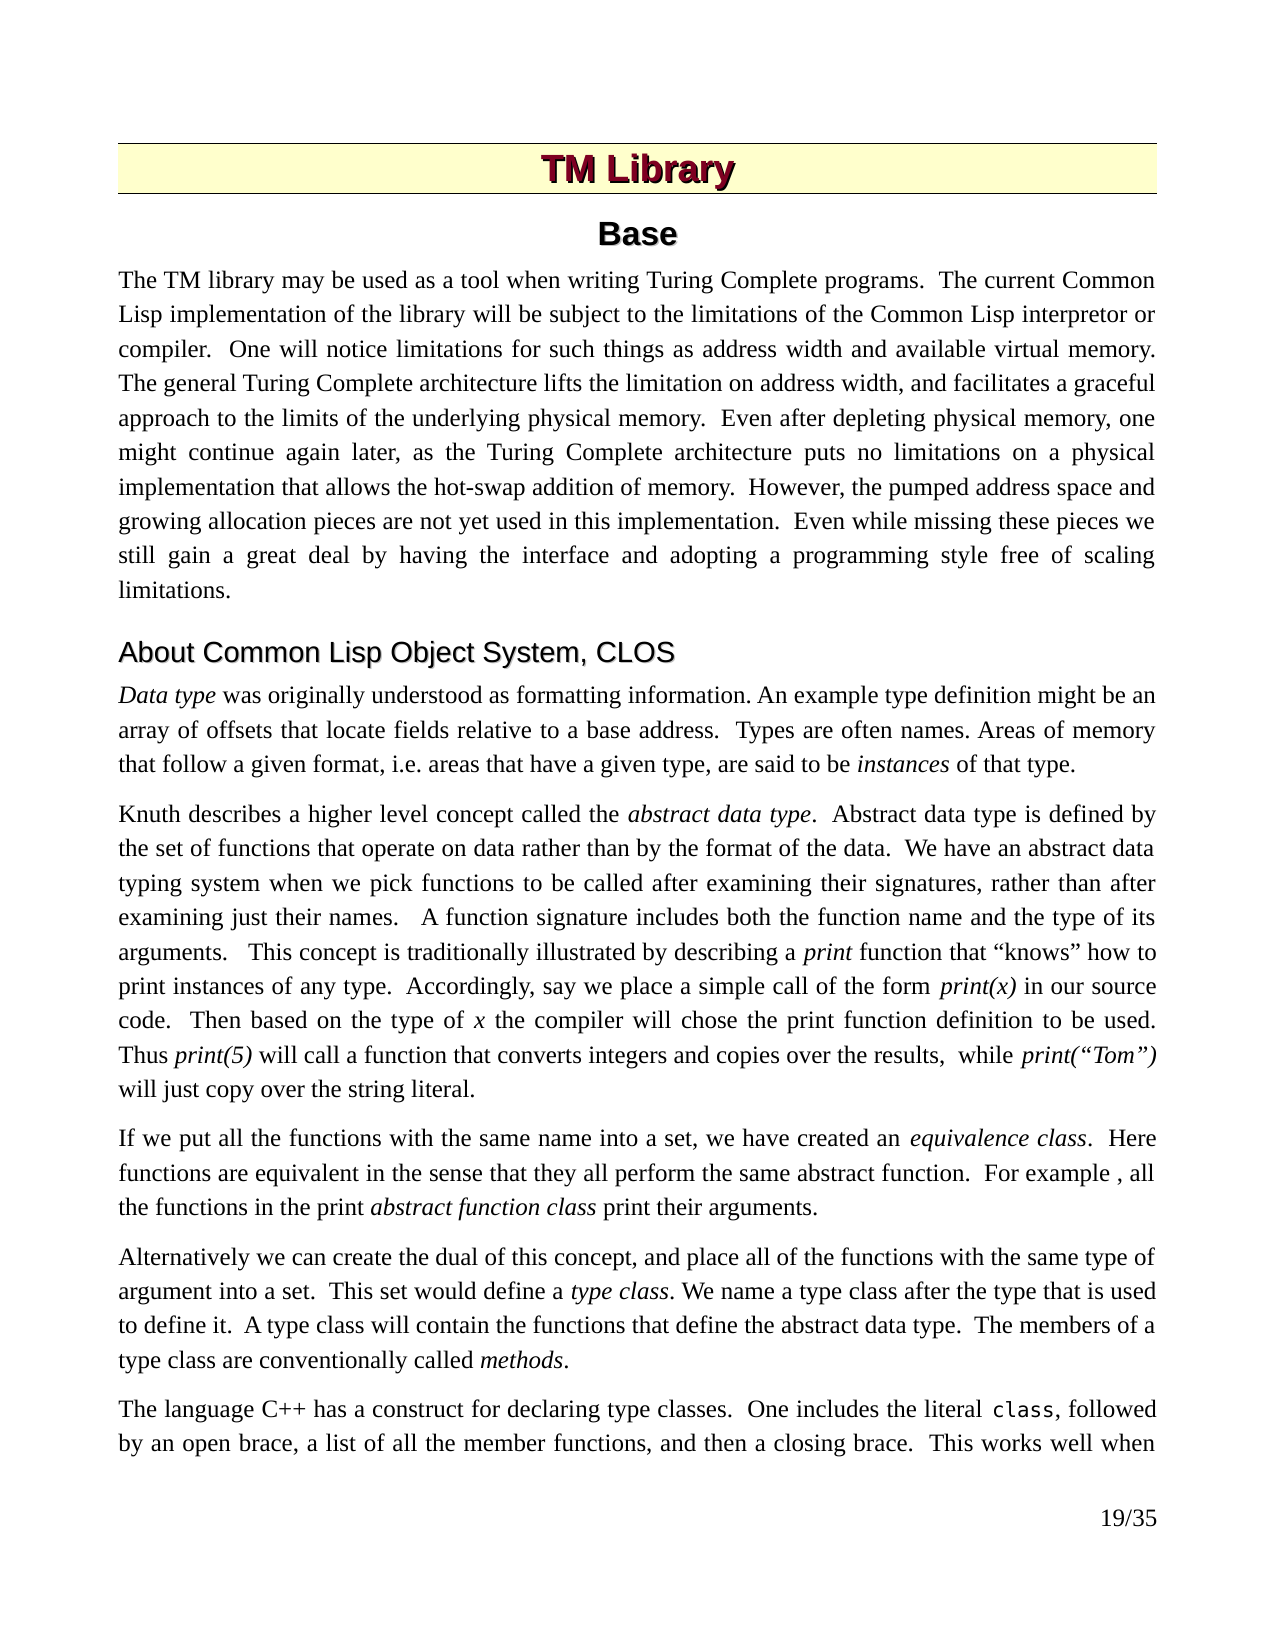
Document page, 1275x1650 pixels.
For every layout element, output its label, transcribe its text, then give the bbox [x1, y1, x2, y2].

text If we put all the functions with the same name into a set, we have created an equivalence class. Here functions are equivalent in the sense that they all perform the same abstract function. For example , all the functions in the print abstract function class print their arguments. [118, 1123, 1157, 1221]
text Alternatively we can create the dual of this concept, and place all of the functions with the same type of argument into a set. This set would define a type class. We name a type class after the type that is used to define it. A type class will contain the functions that define the abstract data type. The members of a type class are conventionally called methods. [118, 1242, 1157, 1374]
text The TM library may be used as a tool when writing Turing Complete programs. The current Common Lisp implementation of the library will be subject to the limitations of the Common Lisp interpretor or compiler. One will notice limitations for such things as address width and available virtual memory. The general Turing Complete architecture lifts the limitation on address width, and facilitates a graceful approach to the limits of the underlying physical memory. Even after depleting physical memory, one might continue again later, as the Turing Complete architecture puts no limitations on a physical implementation that allows the hot-swap addition of memory. However, the pumped address space and growing allocation pieces are not yet used in this implementation. Even while missing these pieces we still gain a great deal by having the interface and adopting a programming style free of scaling limitations. [118, 265, 1157, 604]
text Data type was originally understood as formatting information. An example type definition might be an array of offsets that locate fields relative to a base address. Types are often names. Areas of memory that follow a given format, i.e. areas that have a given type, are said to be instances of that type. [118, 681, 1157, 778]
subtitle About Common Lisp Object System, CLOS [118, 634, 1157, 668]
subtitle TM Library [118, 144, 1157, 193]
text Knuth describes a higher level concept called the abstract data type. Abstract data type is defined by the set of functions that operate on data rather than by the format of the data. We have an abstract data typing system when we pick functions to be called after examining their signatures, rather than after examining just their names. A function signature includes both the function name and the type of its arguments. This concept is traditionally illustrated by describing a print function that “knows” how to print instances of any type. Accordingly, say we place a simple call of the form print(x) in our source code. Then based on the type of x the compiler will chose the print function definition to be used. Thus print(5) will call a function that converts integers and copies over the results, while print(“Tom”) will just copy over the string literal. [118, 799, 1157, 1103]
text The language C++ has a construct for declaring type classes. One includes the literal class, followed by an open brace, a list of all the member functions, and then a closing brace. This works well when [118, 1394, 1157, 1457]
subtitle Base [118, 214, 1157, 252]
